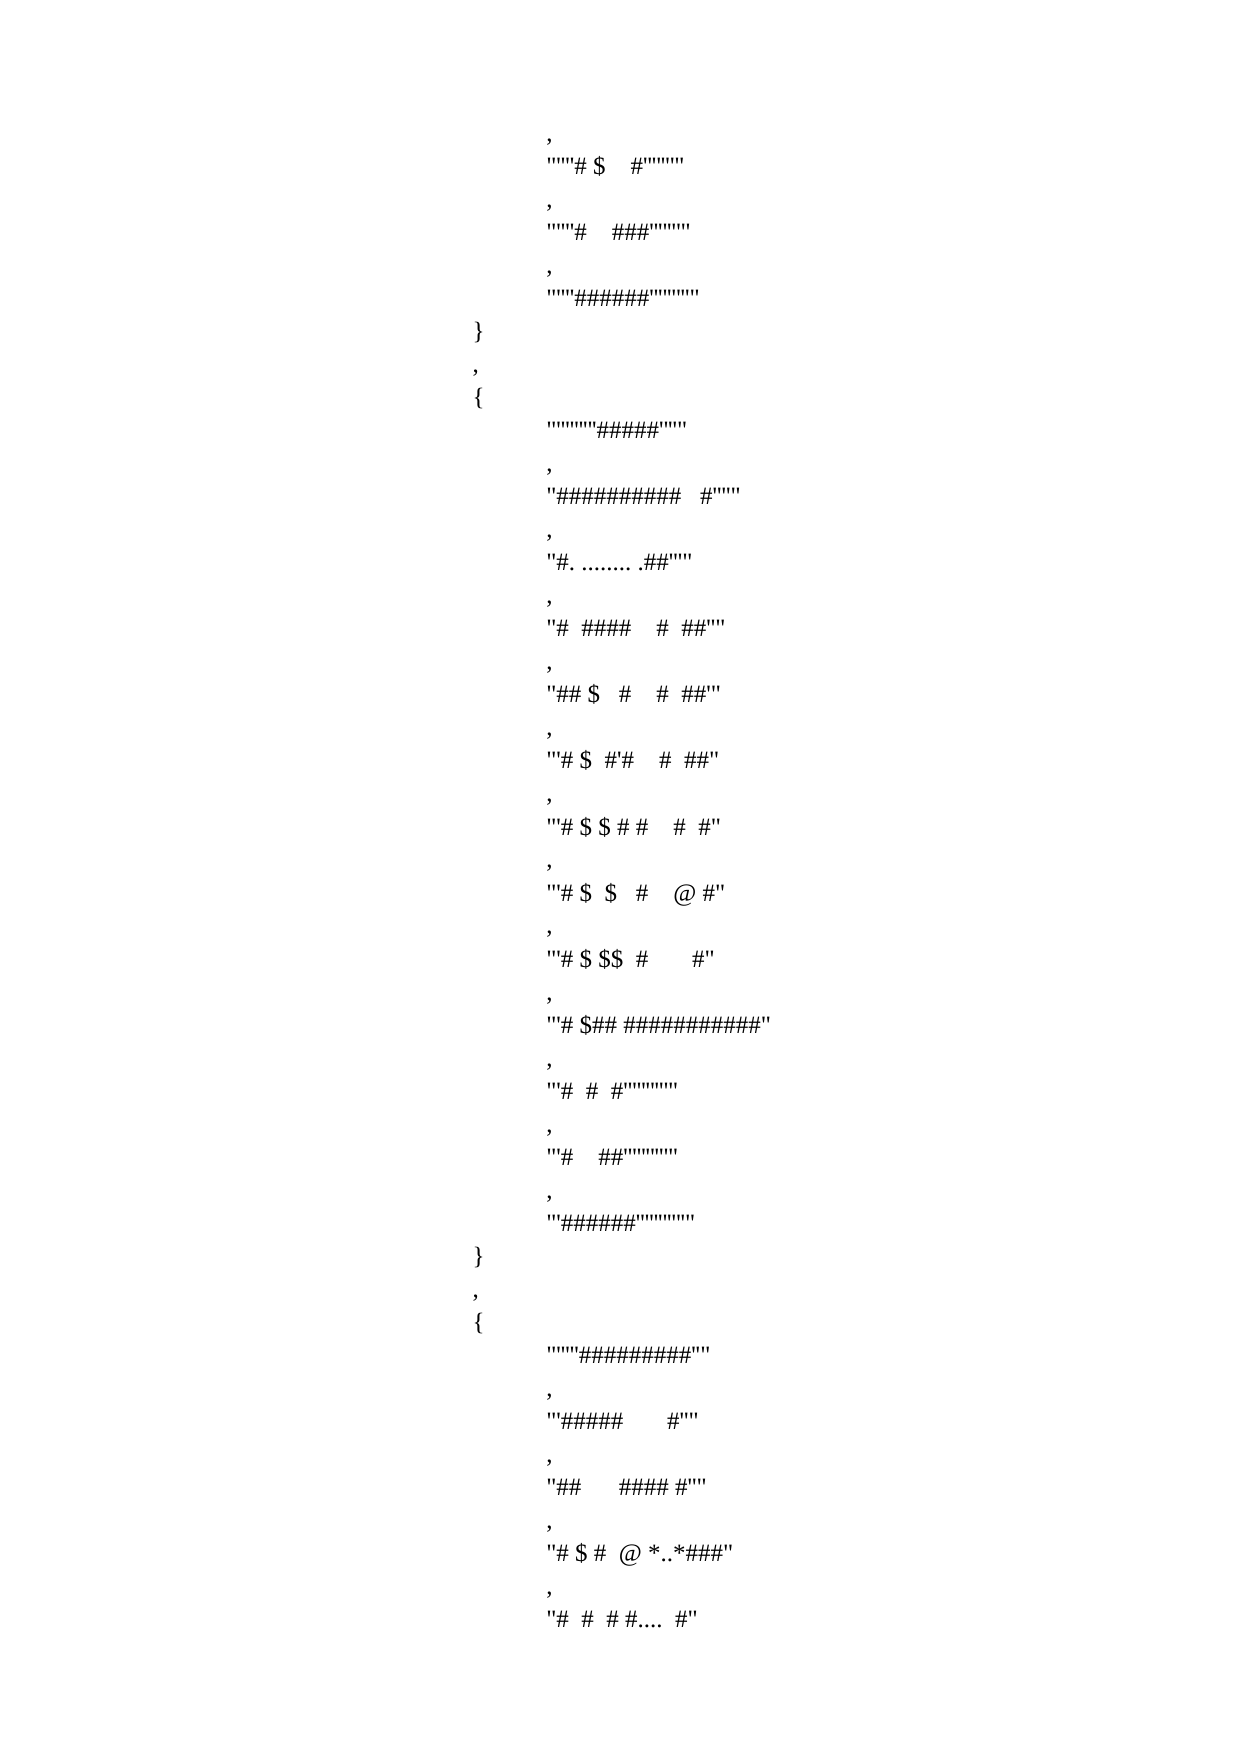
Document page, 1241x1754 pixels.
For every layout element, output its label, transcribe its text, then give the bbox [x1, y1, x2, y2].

text { [177, 1307, 1152, 1336]
text "'# ##''''''''''" [177, 1142, 1152, 1171]
text , [177, 1043, 1152, 1071]
text "# # # #.... #" [177, 1604, 1152, 1633]
text , [177, 712, 1152, 741]
text , [177, 1373, 1152, 1402]
text "'# $ $$ # #" [177, 944, 1152, 972]
text , [177, 1109, 1152, 1137]
text "## $ # # ##'" [177, 679, 1152, 708]
text , [177, 118, 1152, 147]
text "'# $ $ # @ #" [177, 878, 1152, 906]
text , [177, 580, 1152, 609]
text , [177, 514, 1152, 543]
text , [177, 448, 1152, 477]
text "# #### # ##''" [177, 613, 1152, 642]
text , [177, 977, 1152, 1005]
text "'##### #''" [177, 1406, 1152, 1435]
text } [177, 316, 1152, 345]
text "'######'''''''''''" [177, 1208, 1152, 1237]
text , [177, 1439, 1152, 1468]
text "'# $ $ # # # #" [177, 812, 1152, 840]
text , [177, 1571, 1152, 1600]
text , [177, 1175, 1152, 1203]
text , [177, 646, 1152, 675]
text } [177, 1241, 1152, 1269]
text "'# # #''''''''''" [177, 1076, 1152, 1104]
text "#. ........ .##'''" [177, 547, 1152, 576]
text , [177, 184, 1152, 213]
text "'# $ #'# # ##" [177, 746, 1152, 774]
text "''''######'''''''''" [177, 283, 1152, 312]
text "'''''#########''" [177, 1340, 1152, 1369]
text "''''# $ #'''''''" [177, 151, 1152, 180]
text "'# $## ###########" [177, 1010, 1152, 1038]
text "''''# ###'''''''" [177, 217, 1152, 246]
text , [177, 1505, 1152, 1534]
text , [177, 778, 1152, 807]
text , [177, 844, 1152, 873]
text , [177, 250, 1152, 279]
text "# $ # @ *..*###" [177, 1538, 1152, 1567]
text "'''''''''#####''''" [177, 415, 1152, 444]
text { [177, 382, 1152, 411]
text "## #### #''" [177, 1472, 1152, 1501]
text "########## #''''" [177, 481, 1152, 510]
text , [177, 911, 1152, 939]
text , [177, 1274, 1152, 1303]
text , [177, 349, 1152, 378]
